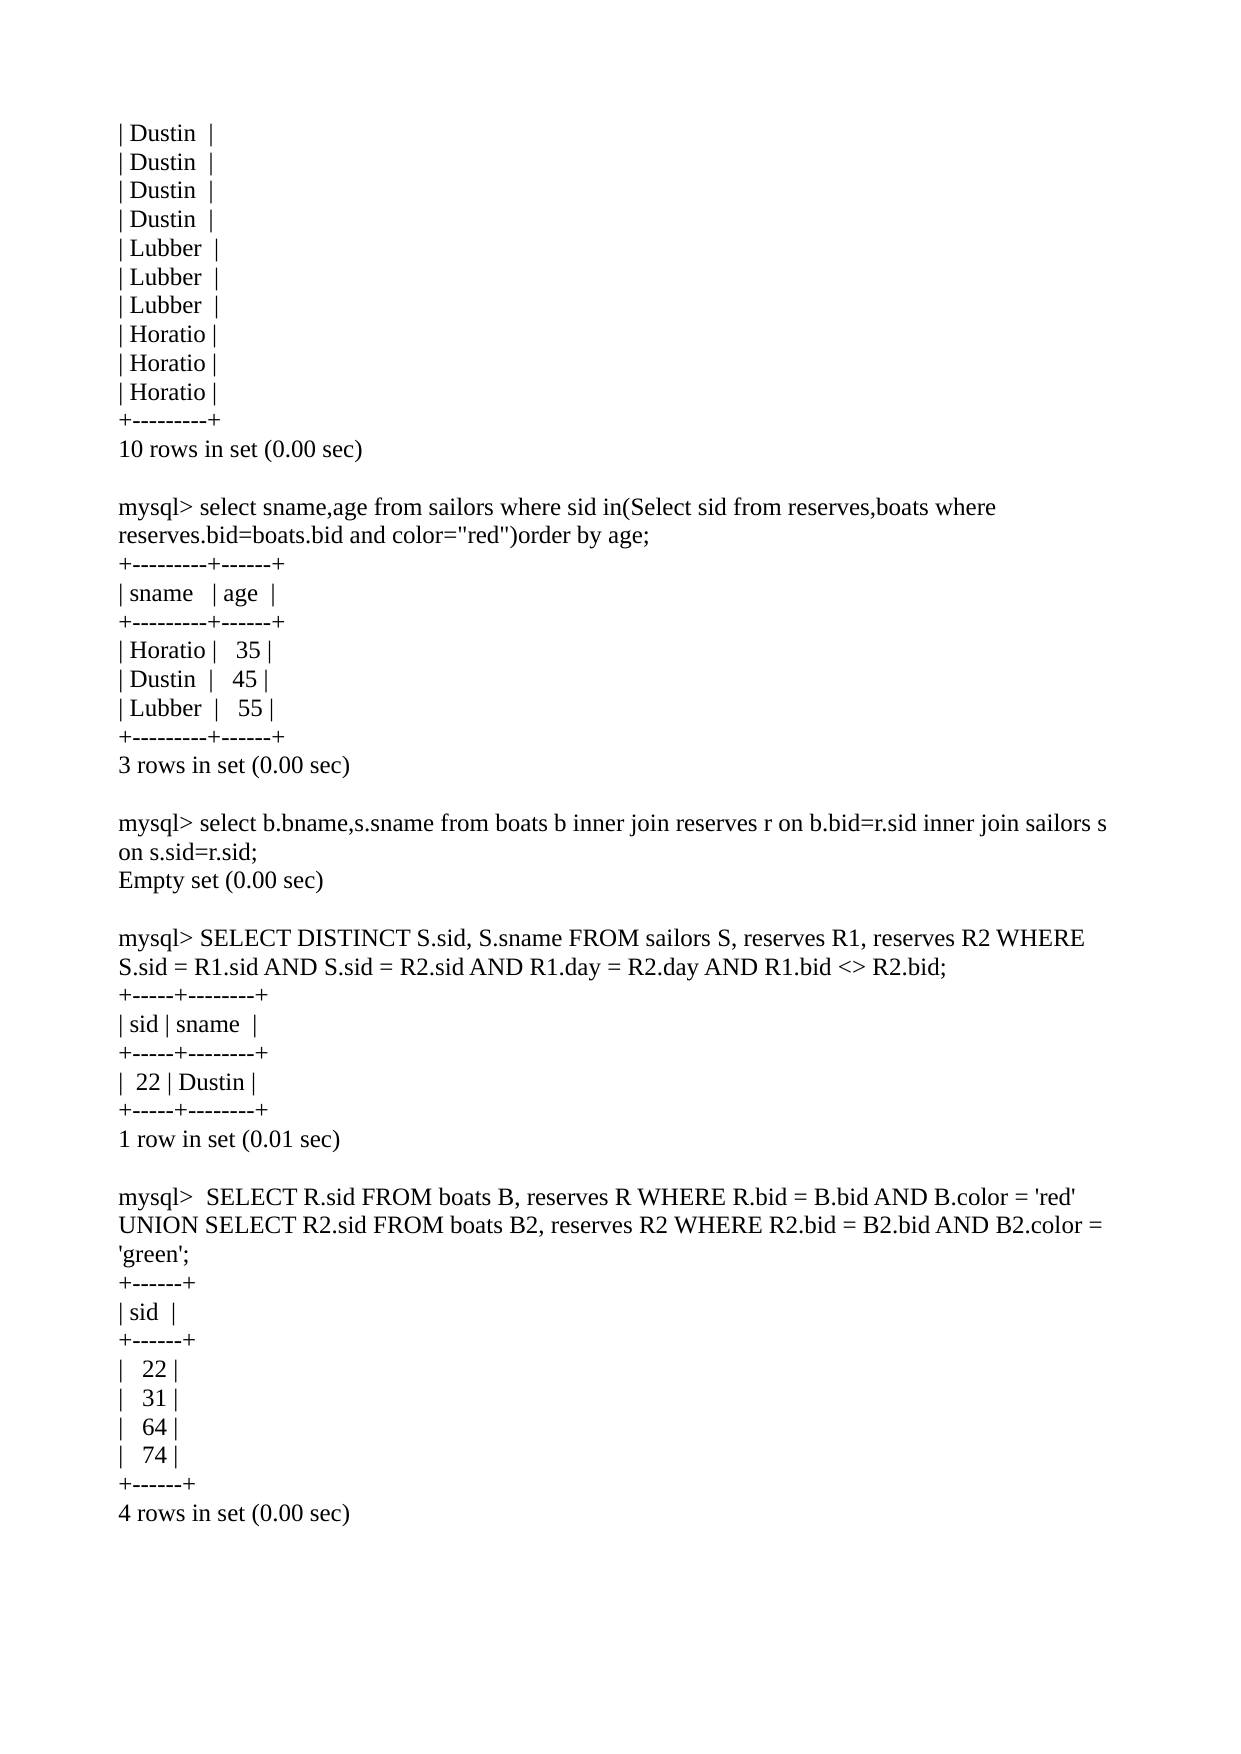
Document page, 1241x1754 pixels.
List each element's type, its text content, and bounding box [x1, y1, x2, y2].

text | Horatio | [118, 348, 1122, 377]
text +------+ [118, 1268, 1122, 1297]
text | 74 | [118, 1441, 1122, 1469]
text mysql> SELECT R.sid FROM boats B, reserves R WHERE R.bid = B.bid AND B.color = 'red' UNION SELECT R2.sid FROM boats B2, reserves R2 WHERE R2.bid = B2.bid AND B2.color = 'green'; [118, 1182, 1122, 1268]
text | Lubber | [118, 291, 1122, 319]
text | Lubber | 55 | [118, 693, 1122, 722]
text | Lubber | [118, 233, 1122, 262]
text | Lubber | [118, 262, 1122, 291]
text Empty set (0.00 sec) [118, 866, 1122, 894]
text | 31 | [118, 1383, 1122, 1412]
text | Dustin | [118, 118, 1122, 147]
text +---------+------+ [118, 722, 1122, 751]
text | Dustin | [118, 204, 1122, 233]
text | Dustin | 45 | [118, 664, 1122, 693]
text mysql> SELECT DISTINCT S.sid, S.sname FROM sailors S, reserves R1, reserves R2 WHERE S.sid = R1.sid AND S.sid = R2.sid AND R1.day = R2.day AND R1.bid <> R2.bid; [118, 923, 1122, 981]
text +------+ [118, 1469, 1122, 1498]
text mysql> select b.bname,s.sname from boats b inner join reserves r on b.bid=r.sid inner join sailors s on s.sid=r.sid; [118, 808, 1122, 866]
text mysql> select sname,age from sailors where sid in(Select sid from reserves,boats where reserves.bid=boats.bid and color="red")order by age; [118, 492, 1122, 549]
text | 64 | [118, 1412, 1122, 1441]
text | Dustin | [118, 147, 1122, 176]
text | sid | sname | [118, 1009, 1122, 1038]
text | Dustin | [118, 176, 1122, 204]
text | Horatio | [118, 319, 1122, 348]
text +---------+ [118, 406, 1122, 434]
text | Horatio | [118, 377, 1122, 406]
text +---------+------+ [118, 549, 1122, 578]
text | 22 | [118, 1354, 1122, 1383]
text +-----+--------+ [118, 1038, 1122, 1067]
text 4 rows in set (0.00 sec) [118, 1498, 1122, 1527]
text +-----+--------+ [118, 1096, 1122, 1124]
text +------+ [118, 1326, 1122, 1354]
text 10 rows in set (0.00 sec) [118, 434, 1122, 463]
text 3 rows in set (0.00 sec) [118, 751, 1122, 779]
text +-----+--------+ [118, 981, 1122, 1009]
text | sid | [118, 1297, 1122, 1326]
text | Horatio | 35 | [118, 636, 1122, 664]
text +---------+------+ [118, 607, 1122, 636]
text 1 row in set (0.01 sec) [118, 1124, 1122, 1153]
text | sname | age | [118, 578, 1122, 607]
text | 22 | Dustin | [118, 1067, 1122, 1096]
